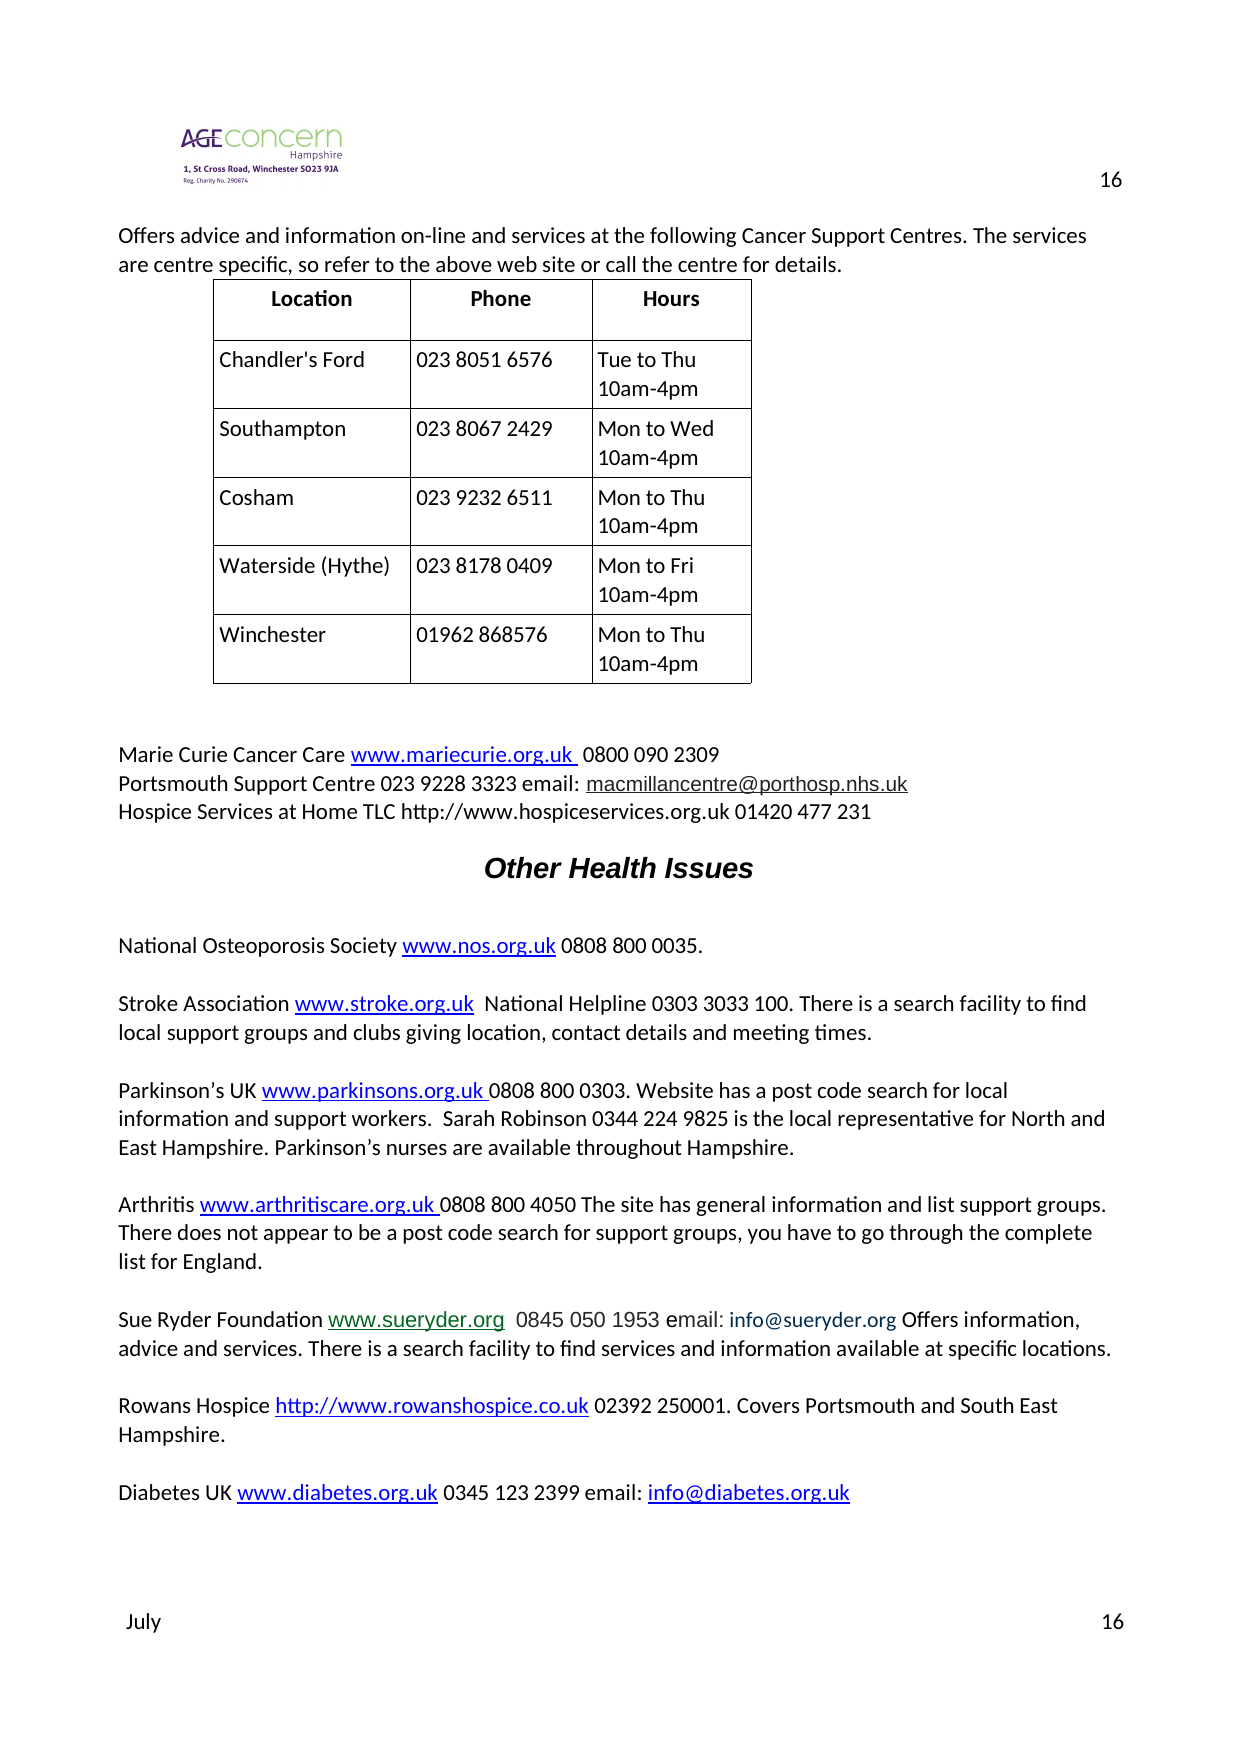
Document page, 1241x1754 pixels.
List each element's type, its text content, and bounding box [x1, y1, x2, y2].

text Hospice Services at Home TLC http://www.hospiceservices.org.uk 01420 477 231 [118, 797, 1122, 826]
table_cell Mon to Wed 10am-4pm [593, 409, 751, 477]
text Arthritis www.arthritiscare.org.uk 0808 800 4050 The site has general information and list support groups. There does not appear to be a post code search for support groups, you have to go through the complete list for England. [118, 1190, 1122, 1275]
table_cell 023 9232 6511 [411, 478, 592, 545]
table_cell Mon to Thu 10am-4pm [593, 615, 751, 683]
text Portsmouth Support Centre 023 9228 3323 email: macmillancentre@porthosp.nhs.uk [118, 768, 1122, 797]
table_cell Chandler's Ford [214, 341, 410, 408]
table_cell 01962 868576 [411, 615, 592, 683]
text Parkinson’s UK www.parkinsons.org.uk 0808 800 0303. Website has a post code search for local information and support workers. Sarah Robinson 0344 224 9825 is the local representative for North and East Hampshire. Parkinson’s nurses are available throughout Hampshire. [118, 1076, 1122, 1161]
table_cell Southampton [214, 409, 410, 477]
text Offers advice and information on-line and services at the following Cancer Support Centres. The services are centre specific, so refer to the above web site or call the centre for details. [118, 221, 1122, 278]
table_cell Tue to Thu 10am-4pm [593, 341, 751, 408]
table_cell Winchester [214, 615, 410, 683]
subtitle Other Health Issues [118, 851, 1122, 884]
table_cell Mon to Thu 10am-4pm [593, 478, 751, 545]
table_cell Mon to Fri 10am-4pm [593, 546, 751, 614]
picture [178, 119, 345, 186]
table_cell 023 8178 0409 [411, 546, 592, 614]
text Marie Curie Cancer Care www.mariecurie.org.uk 0800 090 2309 [118, 740, 1122, 768]
table_cell 023 8067 2429 [411, 409, 592, 477]
table_header Location [214, 280, 410, 339]
table_cell Cosham [214, 478, 410, 545]
table_cell Waterside (Hythe) [214, 546, 410, 614]
table_header Hours [593, 280, 751, 339]
table_cell 023 8051 6576 [411, 341, 592, 408]
text Rowans Hospice http://www.rowanshospice.co.uk 02392 250001. Covers Portsmouth and South East Hampshire. [118, 1391, 1122, 1448]
text Diabetes UK www.diabetes.org.uk 0345 123 2399 email: info@diabetes.org.uk [118, 1478, 1122, 1507]
text Stroke Association www.stroke.org.uk National Helpline 0303 3033 100. There is a search facility to find local support groups and clubs giving location, contact details and meeting times. [118, 989, 1122, 1046]
text National Osteoporosis Society www.nos.org.uk 0808 800 0035. [118, 931, 1122, 959]
text Sue Ryder Foundation www.sueryder.org 0845 050 1953 email: info@sueryder.org Offers information, advice and services. There is a search facility to find services and information available at specific locations. [118, 1305, 1122, 1362]
table_header Phone [411, 280, 592, 339]
